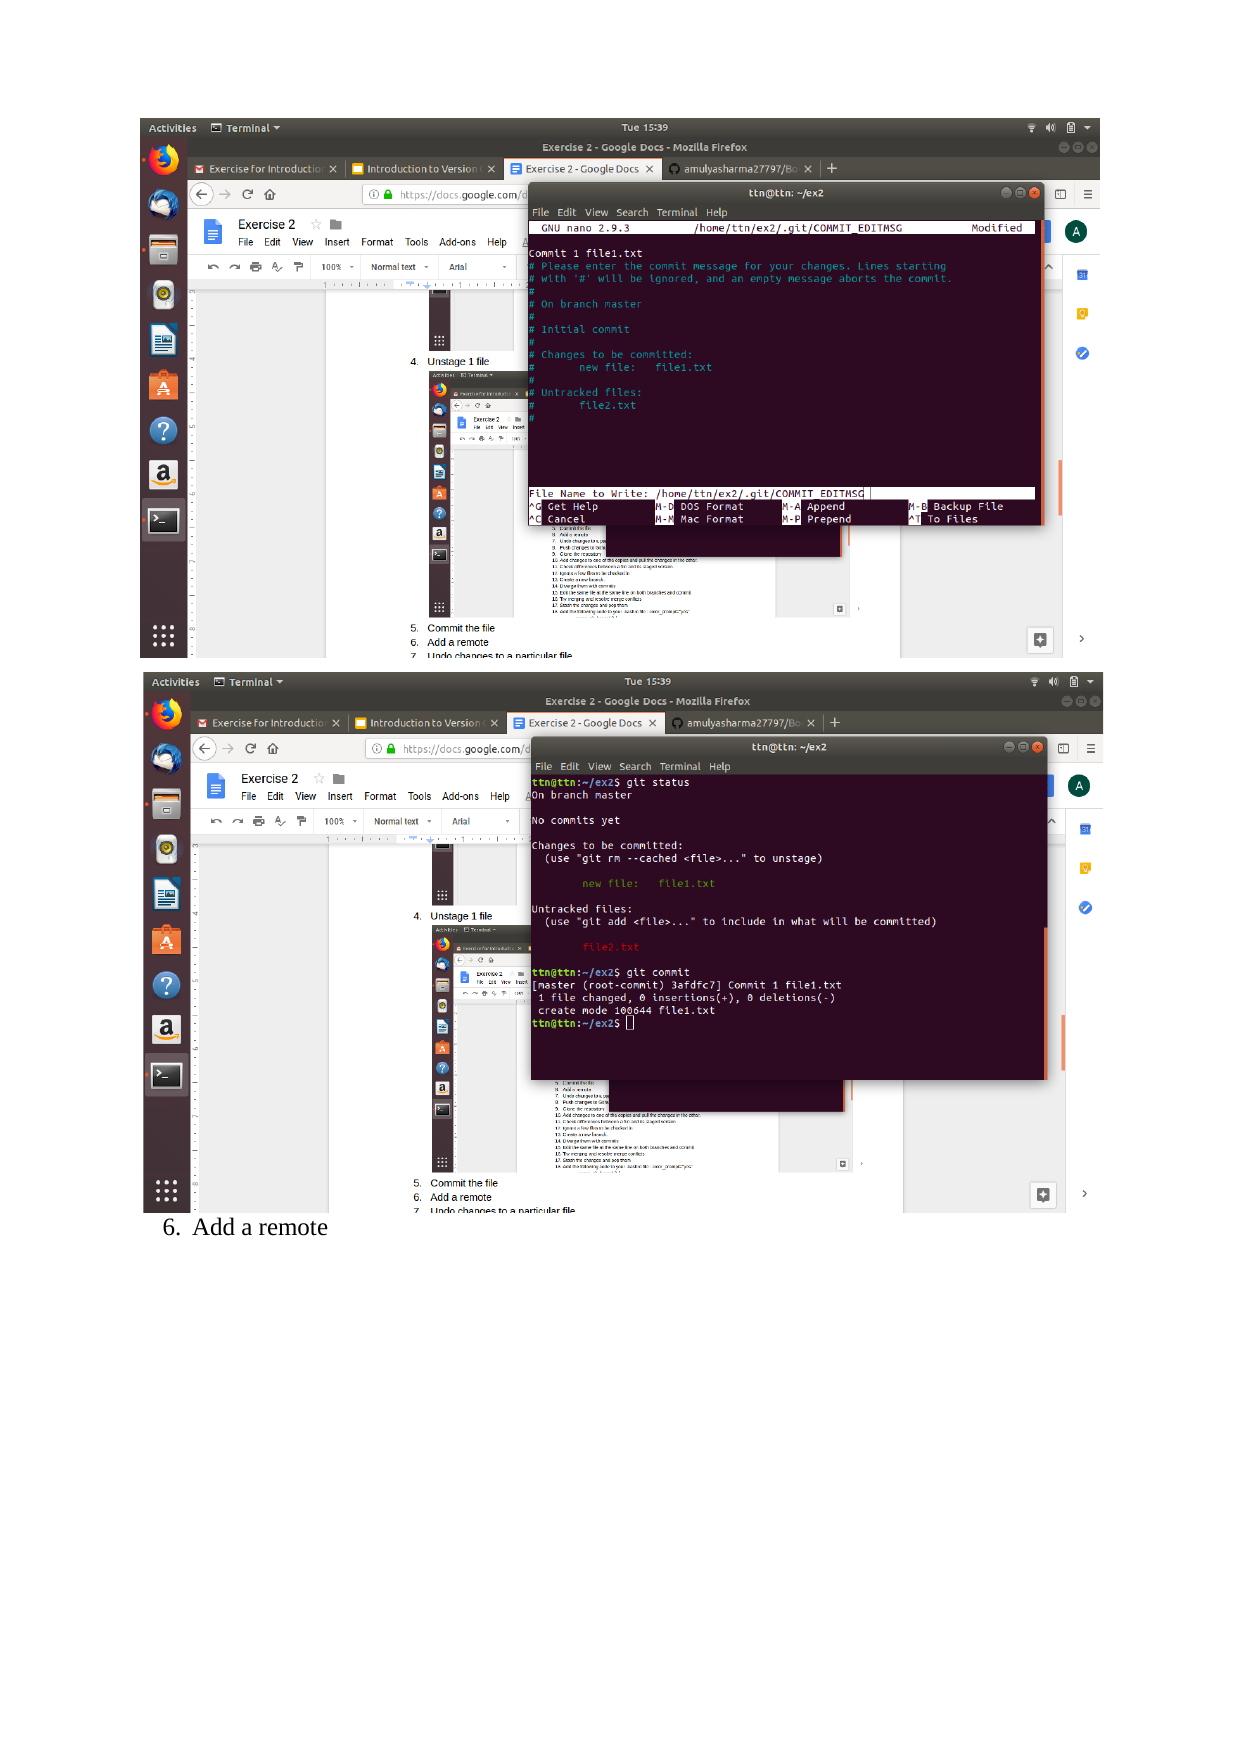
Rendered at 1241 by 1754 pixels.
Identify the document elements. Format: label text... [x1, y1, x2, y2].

picture [140, 118, 1100, 658]
list Add a remote [162, 118, 1122, 1241]
picture [143, 672, 1104, 1213]
